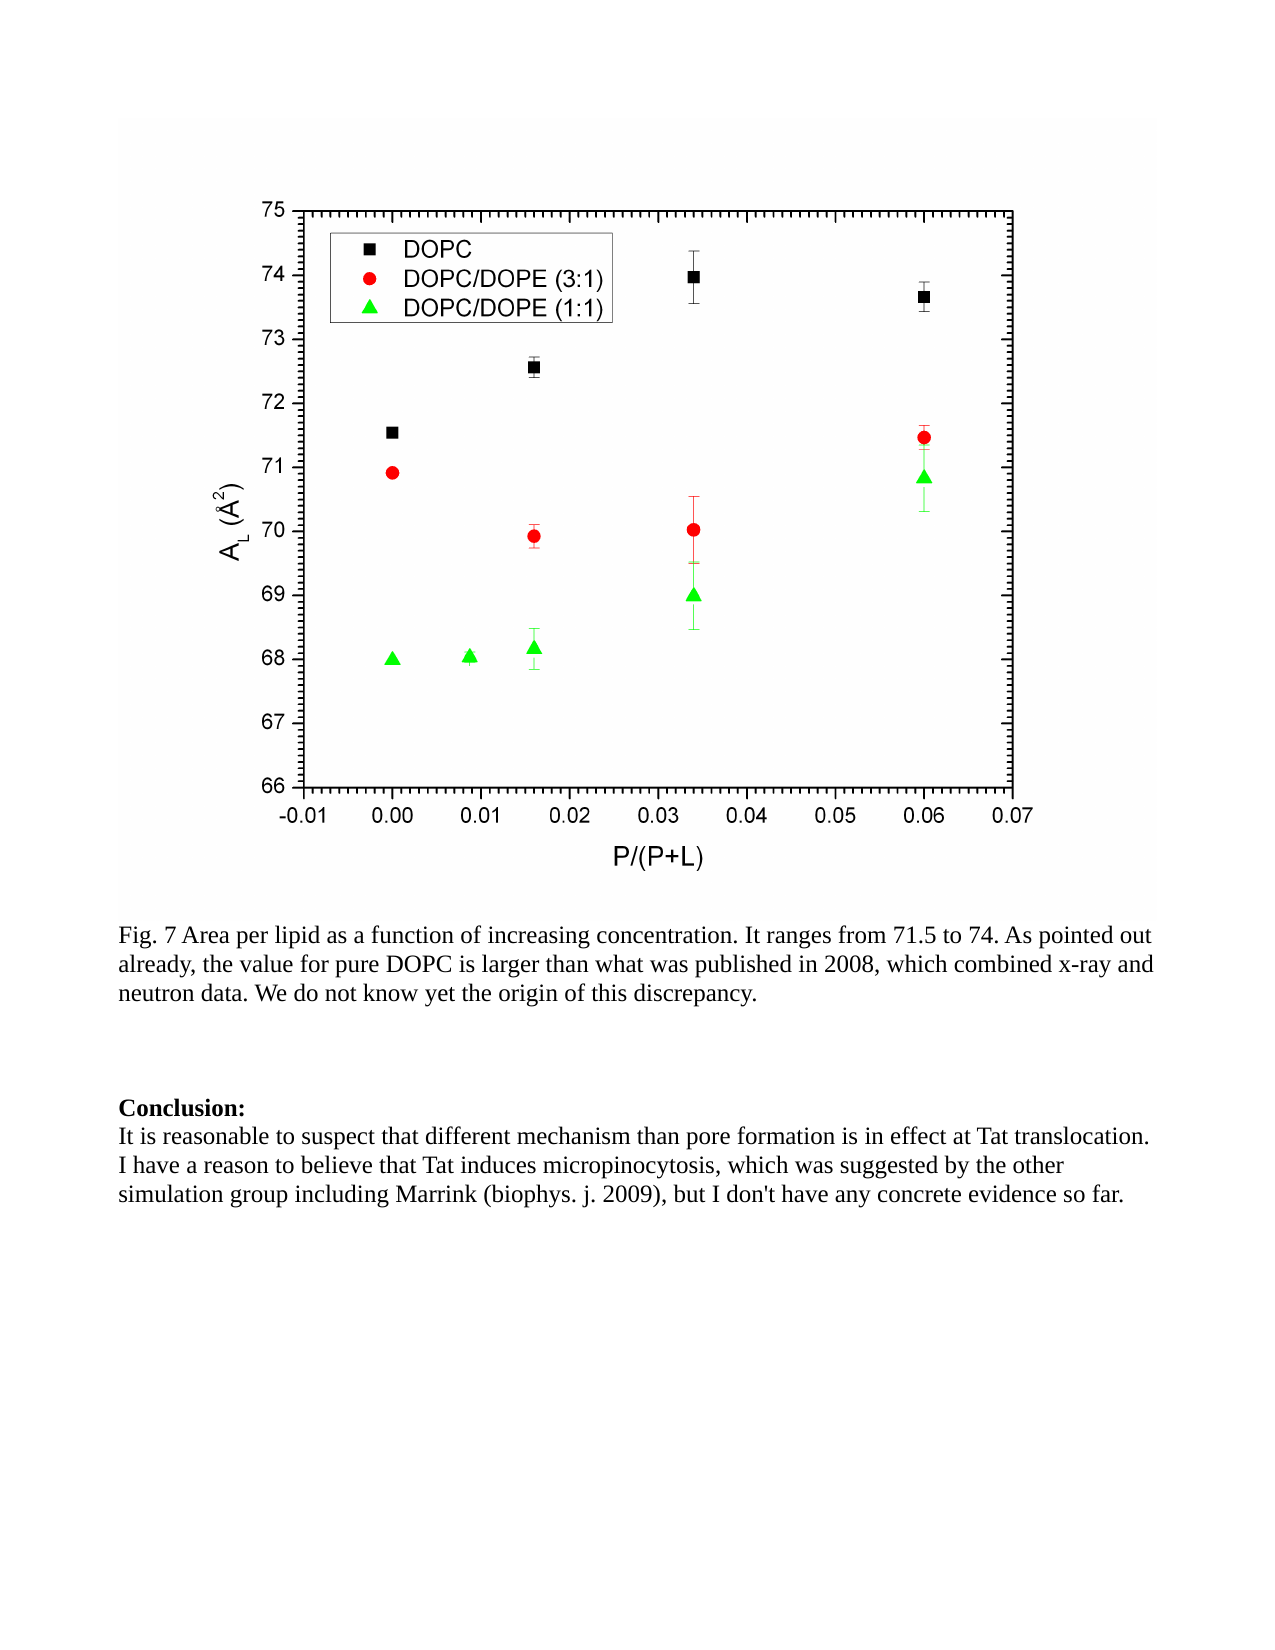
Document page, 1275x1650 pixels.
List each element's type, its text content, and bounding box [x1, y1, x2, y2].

text Conclusion: [118, 1093, 1157, 1121]
picture [118, 118, 1157, 921]
text It is reasonable to suspect that different mechanism than pore formation is in effect at Tat translocation. I have a reason to believe that Tat induces micropinocytosis, which was suggested by the other simulation group including Marrink (biophys. j. 2009), but I don't have any concrete evidence so far. [118, 1121, 1157, 1208]
text Fig. 7 Area per lipid as a function of increasing concentration. It ranges from 71.5 to 74. As pointed out already, the value for pure DOPC is larger than what was published in 2008, which combined x-ray and neutron data. We do not know yet the origin of this discrepancy. [118, 921, 1157, 1006]
